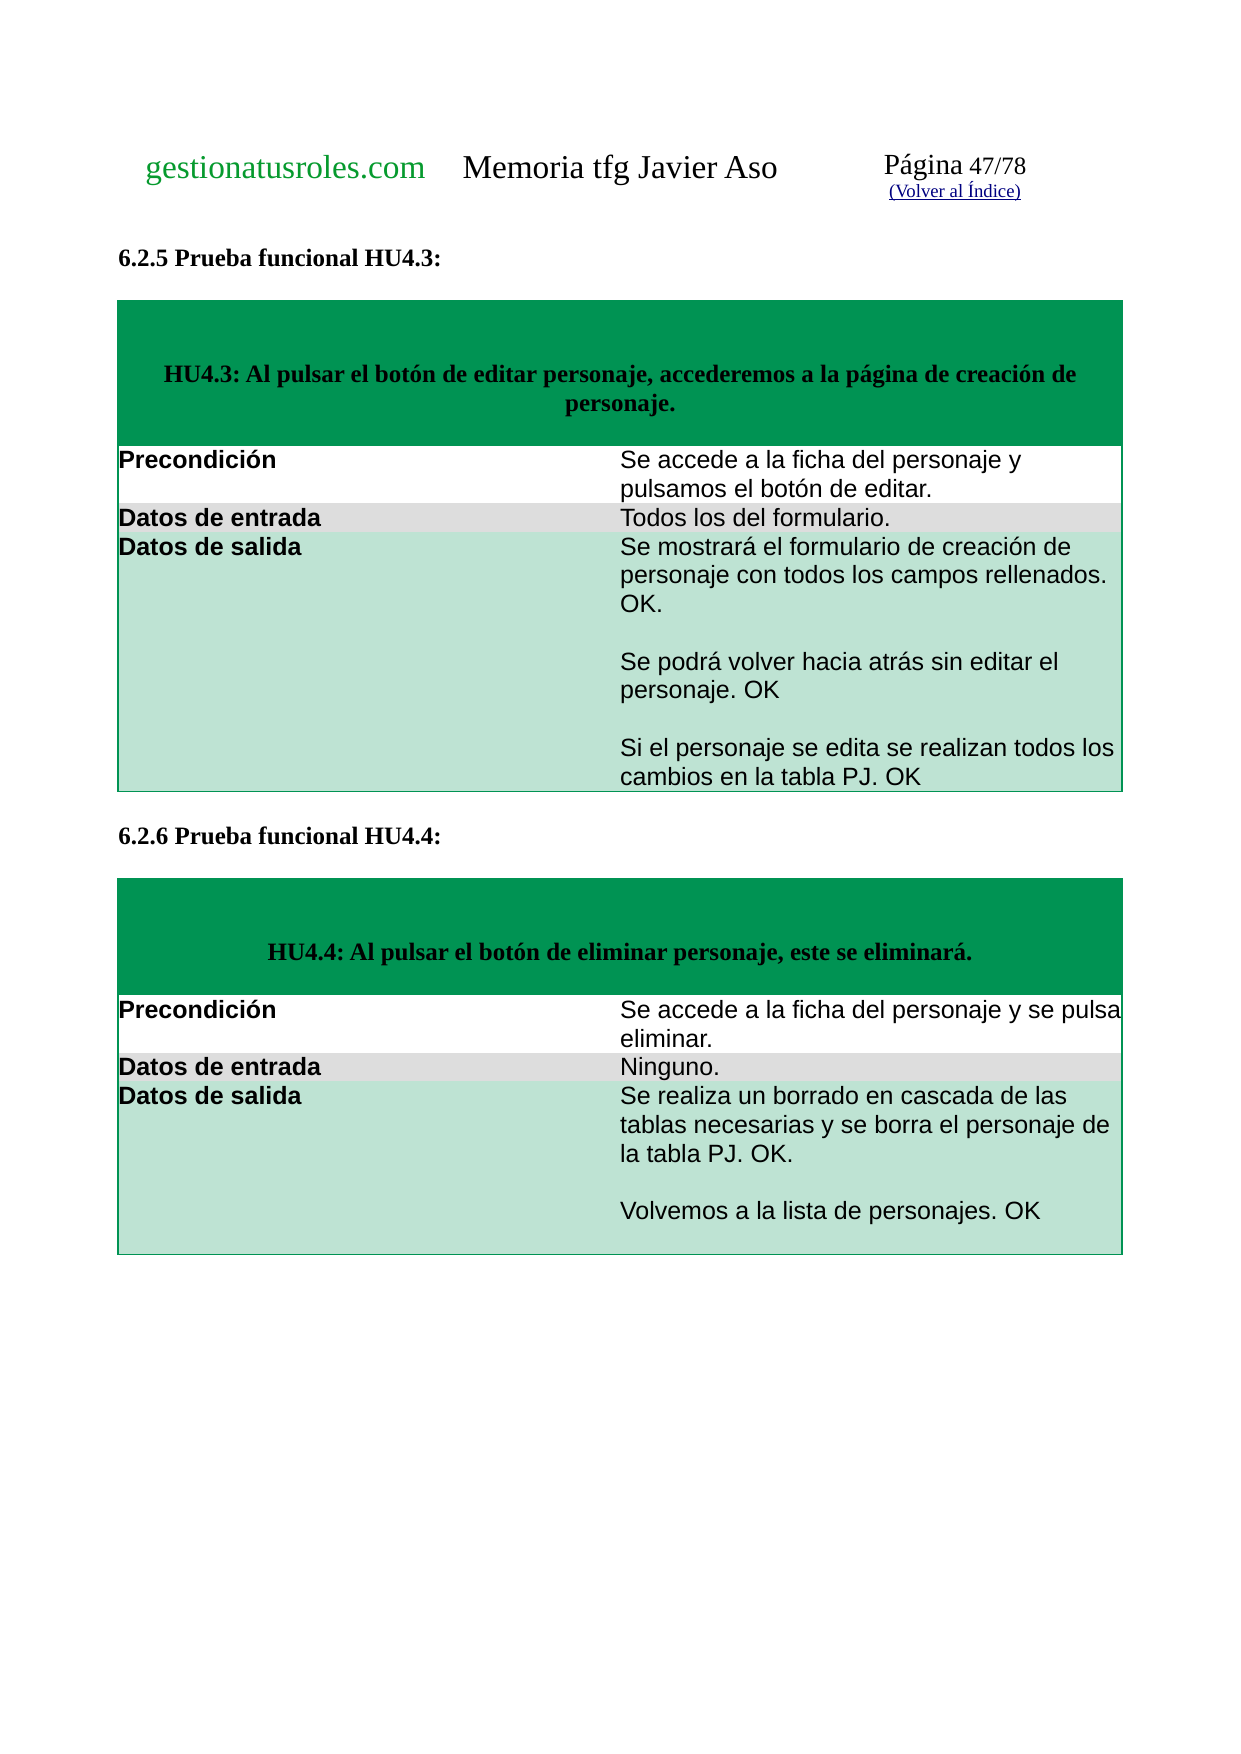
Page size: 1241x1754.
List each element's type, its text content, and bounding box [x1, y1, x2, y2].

table_cell Todos los del formulario. [620, 503, 1121, 532]
table_header Página 47/78 (Volver al Índice) [788, 118, 1122, 214]
table_cell Se mostrará el formulario de creación de personaje con todos los campos rellenados. OK. Se podrá volver hacia atrás sin editar el personaje. OK Si el personaje se edita se realizan todos los cambios en la tabla PJ. OK [620, 532, 1121, 791]
text 6.2.5 Prueba funcional HU4.3: [118, 243, 1122, 271]
table_header gestionatusroles.com [118, 118, 453, 214]
table_cell Ninguno. [620, 1053, 1121, 1081]
table_header HU4.4: Al pulsar el botón de eliminar personaje, este se eliminará. [119, 880, 1121, 995]
table_header HU4.3: Al pulsar el botón de editar personaje, accederemos a la página de creación de personaje. [119, 302, 1121, 446]
table_cell Precondición [119, 995, 620, 1052]
table_cell Se realiza un borrado en cascada de las tablas necesarias y se borra el personaje de la tabla PJ. OK. Volvemos a la lista de personajes. OK [620, 1081, 1121, 1254]
table_cell Precondición [119, 446, 620, 503]
table_cell Datos de salida [119, 532, 620, 791]
table_cell Datos de entrada [119, 503, 620, 532]
table_cell Datos de entrada [119, 1053, 620, 1081]
table_cell Se accede a la ficha del personaje y pulsamos el botón de editar. [620, 446, 1121, 503]
table_cell Se accede a la ficha del personaje y se pulsa eliminar. [620, 995, 1121, 1052]
text 6.2.6 Prueba funcional HU4.4: [118, 821, 1122, 849]
table_cell Datos de salida [119, 1081, 620, 1254]
table_header Memoria tfg Javier Aso [453, 118, 787, 214]
